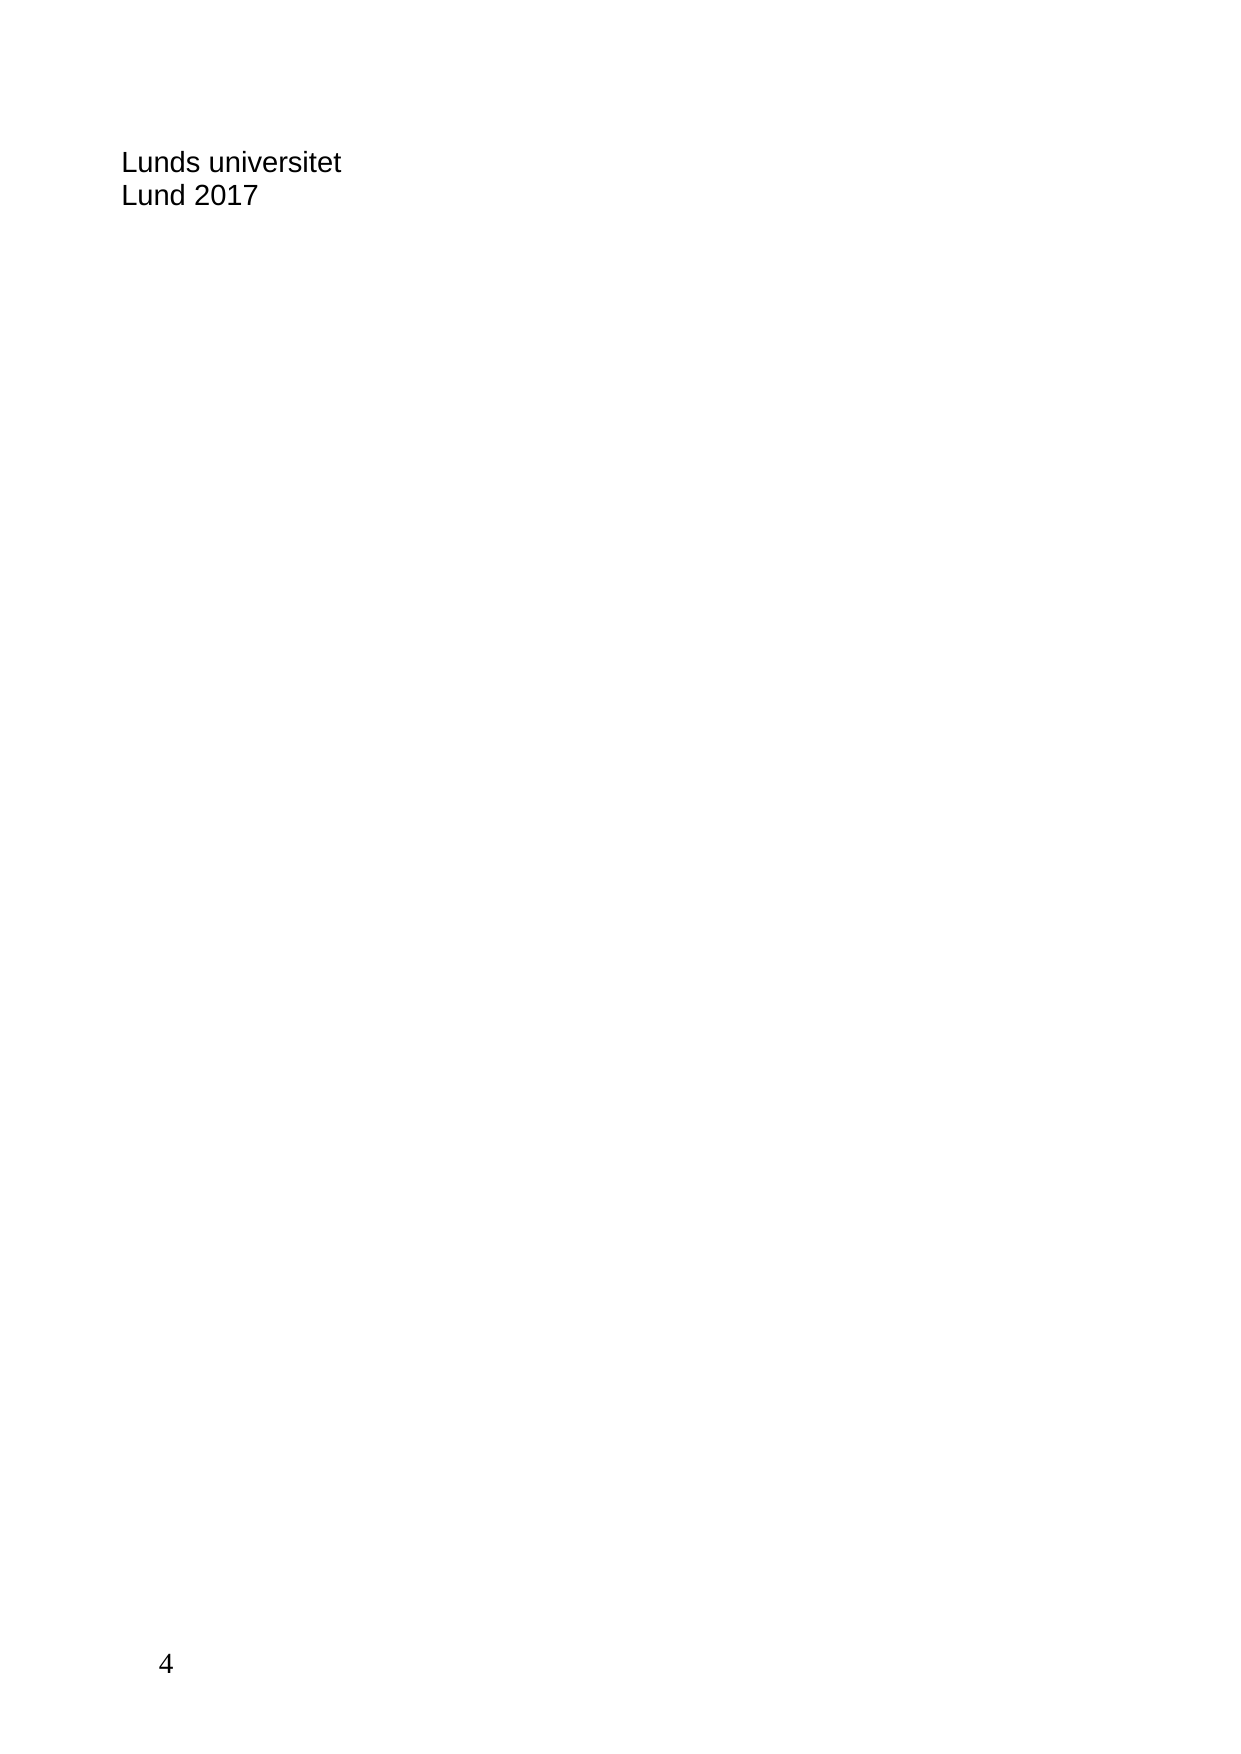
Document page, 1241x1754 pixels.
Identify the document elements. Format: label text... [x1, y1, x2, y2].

text Lund 2017 [121, 178, 1042, 212]
text Lunds universitet [121, 145, 1042, 178]
